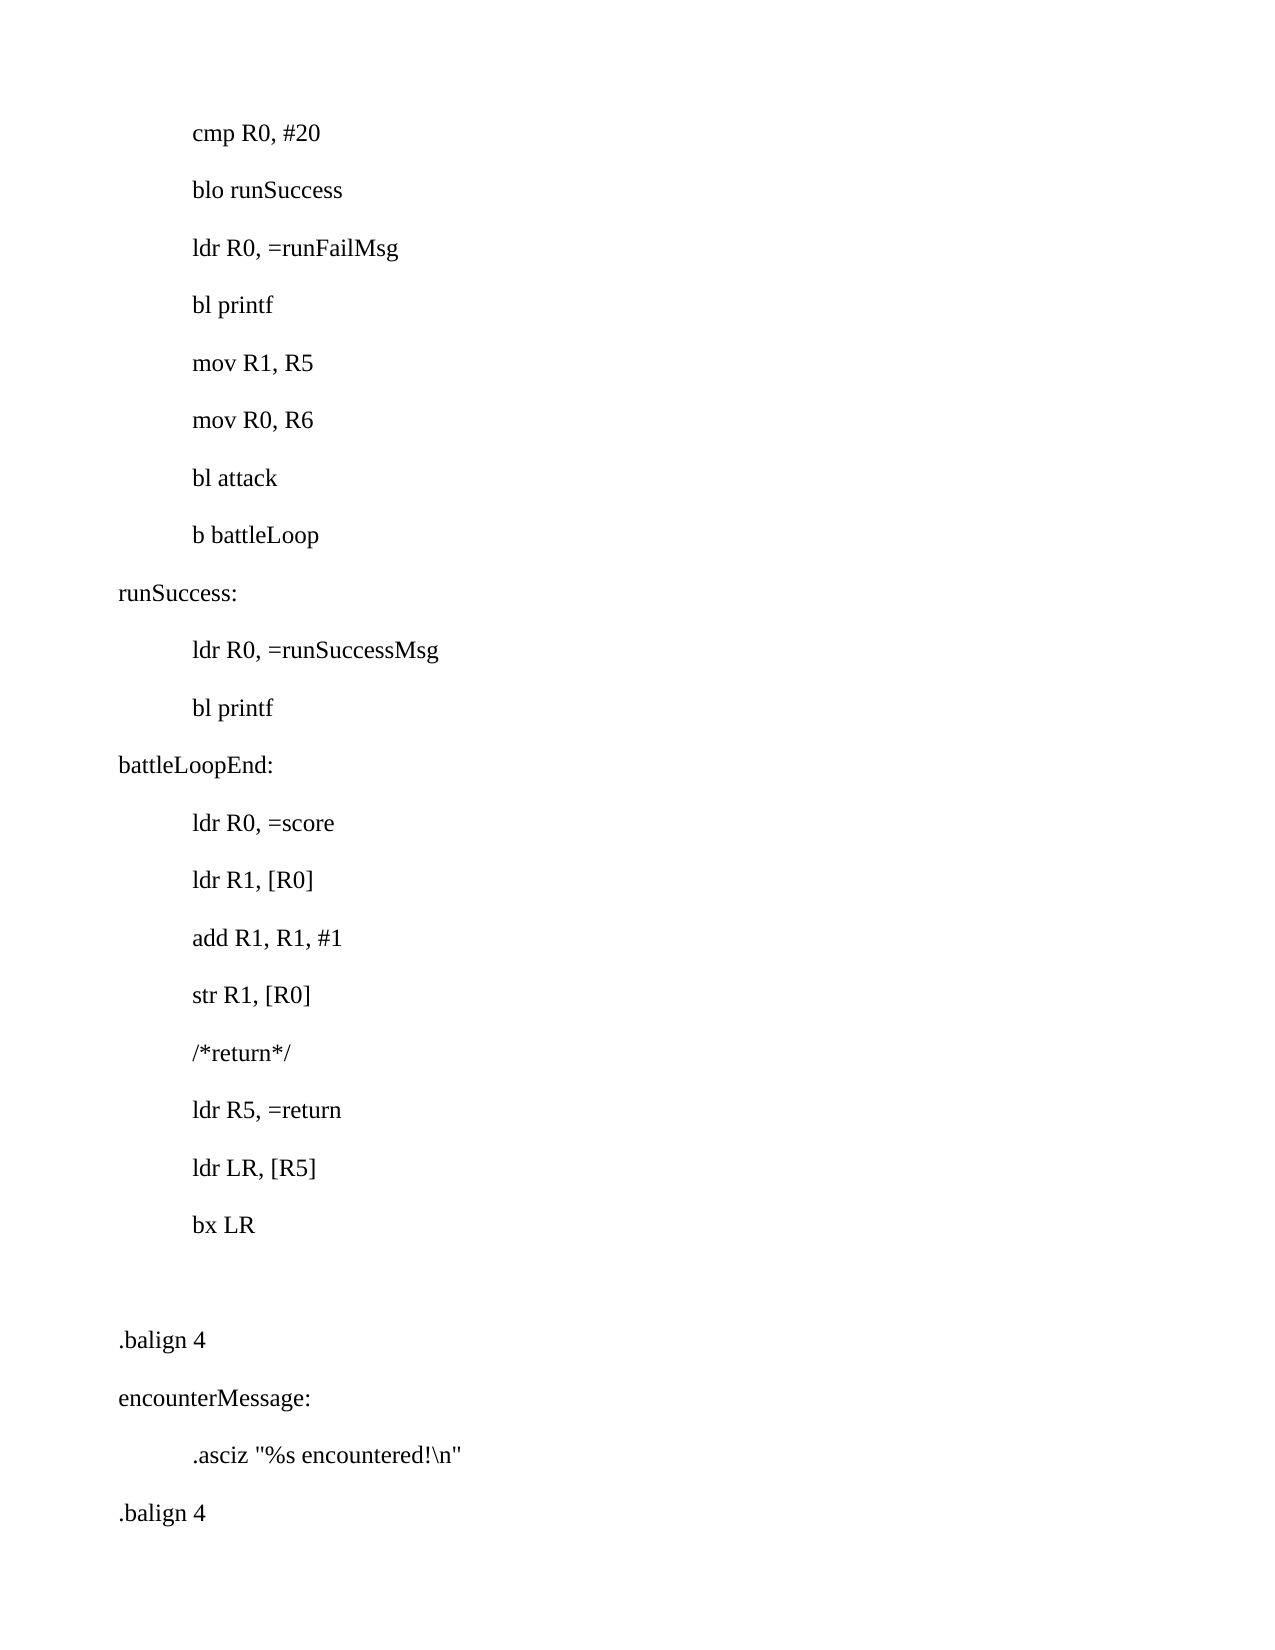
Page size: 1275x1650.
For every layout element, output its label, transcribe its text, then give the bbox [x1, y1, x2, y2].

text bl printf [118, 291, 1157, 319]
text battleLoopEnd: [118, 751, 1157, 779]
text mov R1, R5 [118, 348, 1157, 377]
text blo runSuccess [118, 176, 1157, 204]
text ldr LR, [R5] [118, 1153, 1157, 1182]
text mov R0, R6 [118, 406, 1157, 434]
text runSuccess: [118, 578, 1157, 607]
text b battleLoop [118, 521, 1157, 549]
text cmp R0, #20 [118, 118, 1157, 147]
text ldr R0, =score [118, 808, 1157, 837]
text .asciz "%s encountered!\n" [118, 1441, 1157, 1469]
text bl printf [118, 693, 1157, 722]
text .balign 4 [118, 1498, 1157, 1527]
text ldr R5, =return [118, 1096, 1157, 1124]
text /*return*/ [118, 1038, 1157, 1067]
text bx LR [118, 1211, 1157, 1239]
text str R1, [R0] [118, 981, 1157, 1009]
text bl attack [118, 463, 1157, 492]
text add R1, R1, #1 [118, 923, 1157, 952]
text ldr R0, =runSuccessMsg [118, 636, 1157, 664]
text .balign 4 [118, 1326, 1157, 1354]
text ldr R1, [R0] [118, 866, 1157, 894]
text ldr R0, =runFailMsg [118, 233, 1157, 262]
text encounterMessage: [118, 1383, 1157, 1412]
